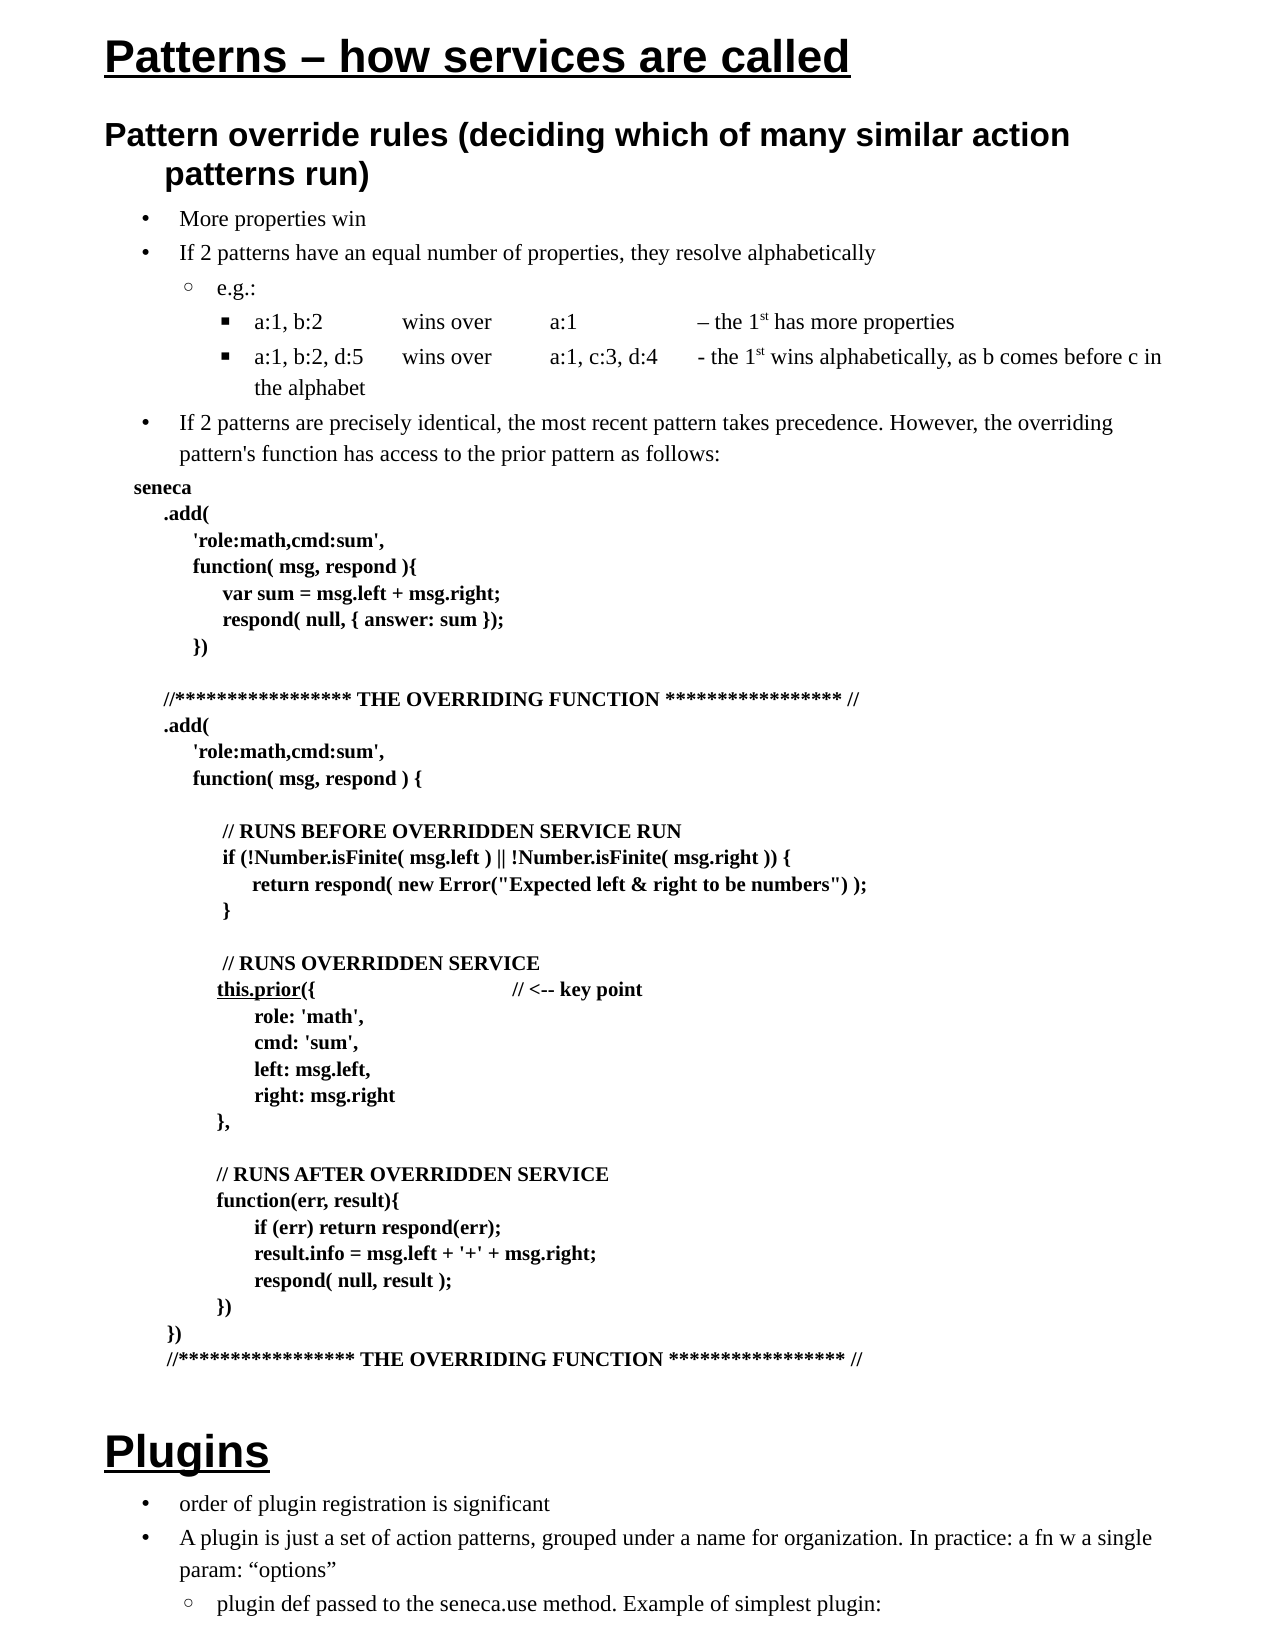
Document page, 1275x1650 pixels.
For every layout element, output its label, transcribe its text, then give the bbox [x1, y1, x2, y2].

text function( msg, respond ){ [104, 554, 1183, 578]
subtitle Patterns – how services are called [104, 29, 1183, 82]
list }, [181, 1109, 1183, 1133]
text 'role:math,cmd:sum', [104, 528, 1183, 552]
list if (err) return respond(err); [217, 1215, 1183, 1239]
text if (!Number.isFinite( msg.left ) || !Number.isFinite( msg.right )) { [104, 845, 1183, 869]
text respond( null, { answer: sum }); [104, 607, 1183, 631]
list cmd: 'sum', [217, 1030, 1183, 1054]
list }) [104, 1321, 1183, 1345]
list e.g.: [179, 274, 1183, 300]
list respond( null, result ); [217, 1268, 1183, 1292]
subtitle Plugins [104, 1425, 1183, 1477]
list role: 'math', [217, 1004, 1183, 1028]
text .add( [104, 501, 1183, 525]
text // RUNS OVERRIDDEN SERVICE [104, 951, 1183, 975]
list plugin def passed to the seneca.use method. Example of simplest plugin: [179, 1590, 1183, 1617]
list If 2 patterns have an equal number of properties, they resolve alphabetically [142, 239, 1183, 266]
list a:1, b:2, d:5 wins over a:1, c:3, d:4 - the 1st wins alphabetically, as b comes before c in the alphabet [217, 343, 1183, 401]
text // RUNS BEFORE OVERRIDDEN SERVICE RUN [104, 819, 1183, 843]
list }) [181, 1294, 1183, 1318]
list left: msg.left, [217, 1057, 1183, 1081]
list // RUNS AFTER OVERRIDDEN SERVICE [181, 1162, 1183, 1186]
text //***************** THE OVERRIDING FUNCTION ***************** // [104, 687, 1183, 711]
list result.info = msg.left + '+' + msg.right; [217, 1241, 1183, 1265]
text .add( [104, 713, 1183, 737]
text }) [104, 634, 1183, 658]
text } [104, 898, 1183, 922]
list More properties win [142, 205, 1183, 231]
subtitle Pattern override rules (deciding which of many similar action patterns run) [104, 116, 1183, 192]
text seneca [104, 475, 1183, 499]
text 'role:math,cmd:sum', [104, 739, 1183, 763]
list //***************** THE OVERRIDING FUNCTION ***************** // [104, 1347, 1183, 1371]
text var sum = msg.left + msg.right; [104, 581, 1183, 605]
list a:1, b:2 wins over a:1 – the 1st has more properties [217, 308, 1183, 335]
text function( msg, respond ) { [104, 766, 1183, 790]
list order of plugin registration is significant [142, 1490, 1183, 1516]
list A plugin is just a set of action patterns, grouped under a name for organization. In practice: a fn w a single param: “options” [142, 1524, 1183, 1582]
text return respond( new Error("Expected left & right to be numbers") ); [104, 872, 1183, 896]
list right: msg.right [217, 1083, 1183, 1107]
list If 2 patterns are precisely identical, the most recent pattern takes precedence. However, the overriding pattern's function has access to the prior pattern as follows: [142, 409, 1183, 467]
list function(err, result){ [181, 1188, 1183, 1212]
list this.prior({ // <-- key point [179, 977, 1183, 1001]
